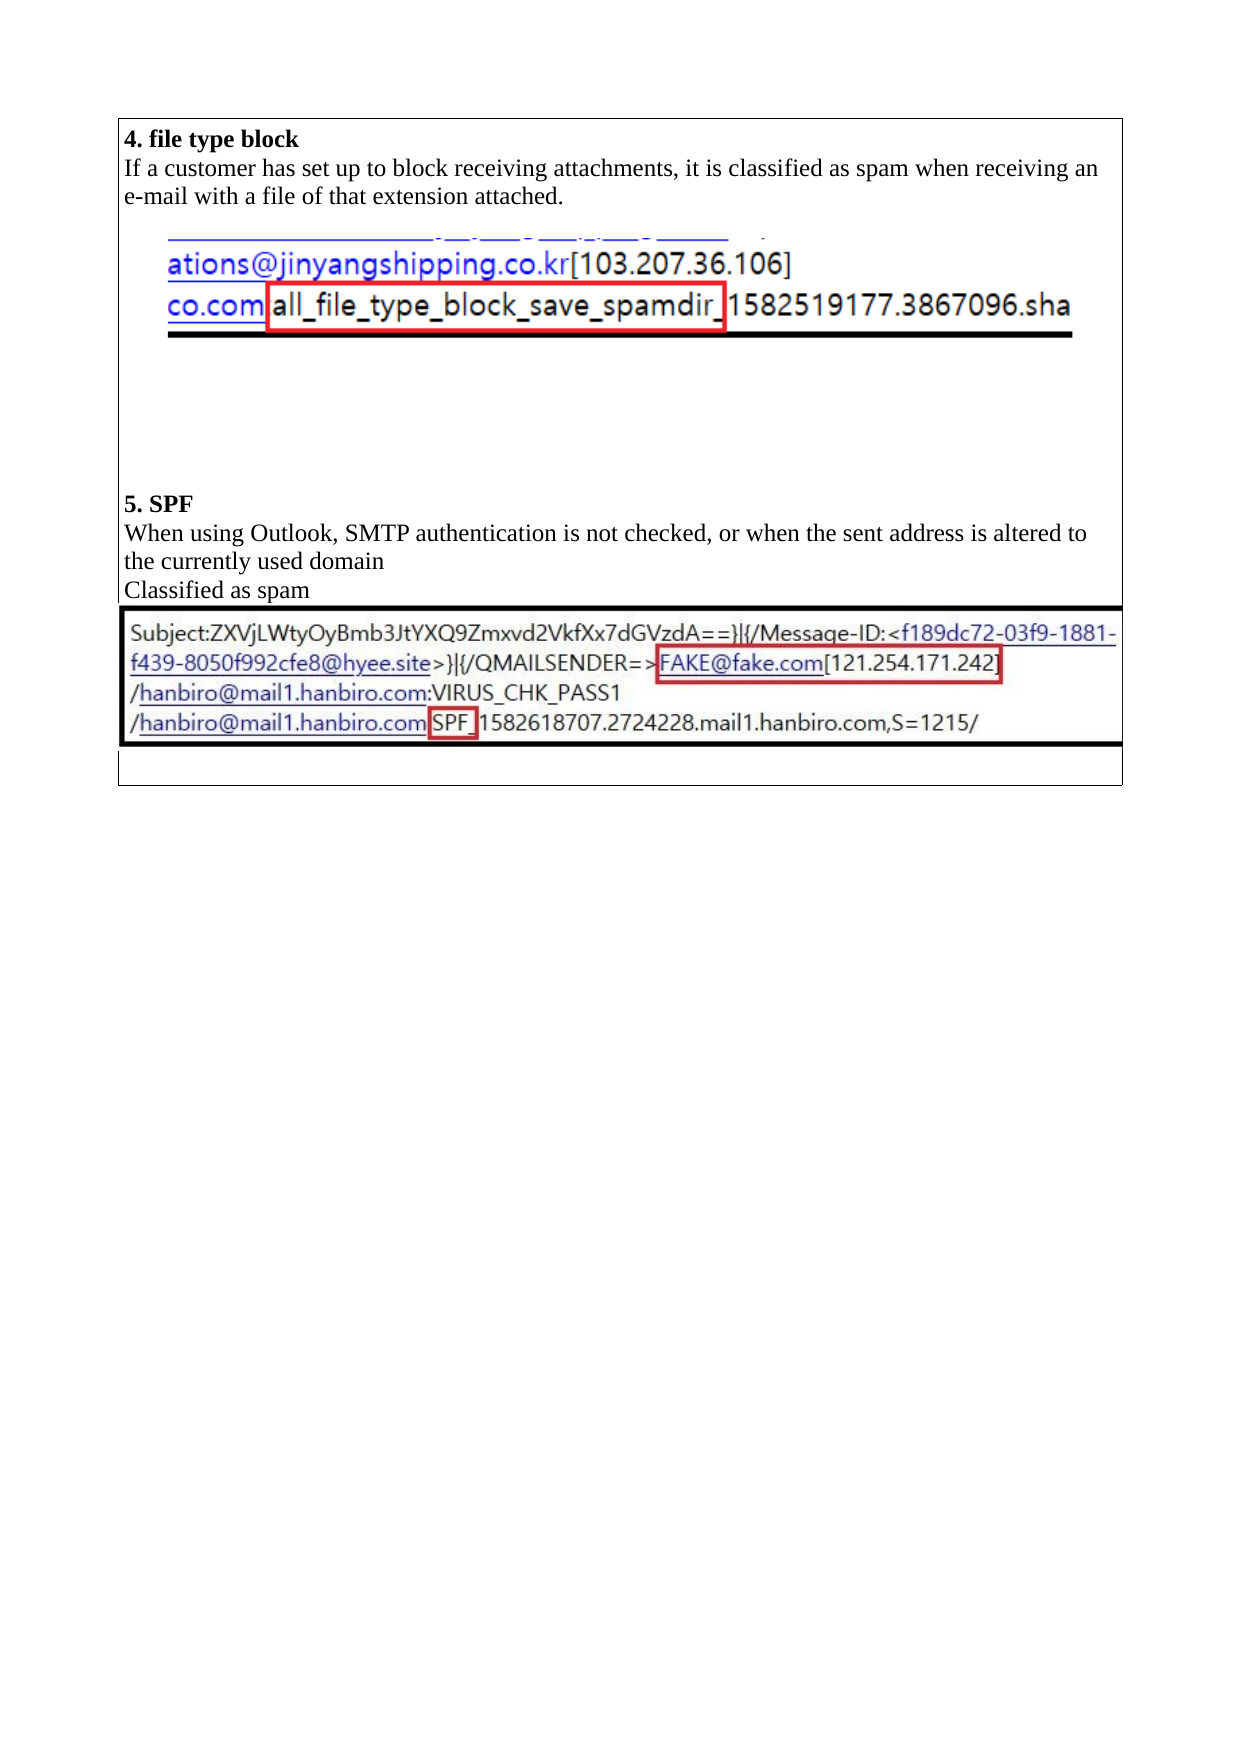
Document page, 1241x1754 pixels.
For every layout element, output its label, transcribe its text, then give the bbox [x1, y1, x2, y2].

picture [118, 603, 1123, 751]
table_header 4. file type block If a customer has set up to block receiving attachments, it is classified as spam when receiving an e-mail with a file of that extension attached. 5. SPF When using Outlook, SMTP authentication is not checked, or when the sent address is altered to the currently used domain Classified as spam [119, 119, 1122, 603]
picture [167, 238, 1073, 346]
